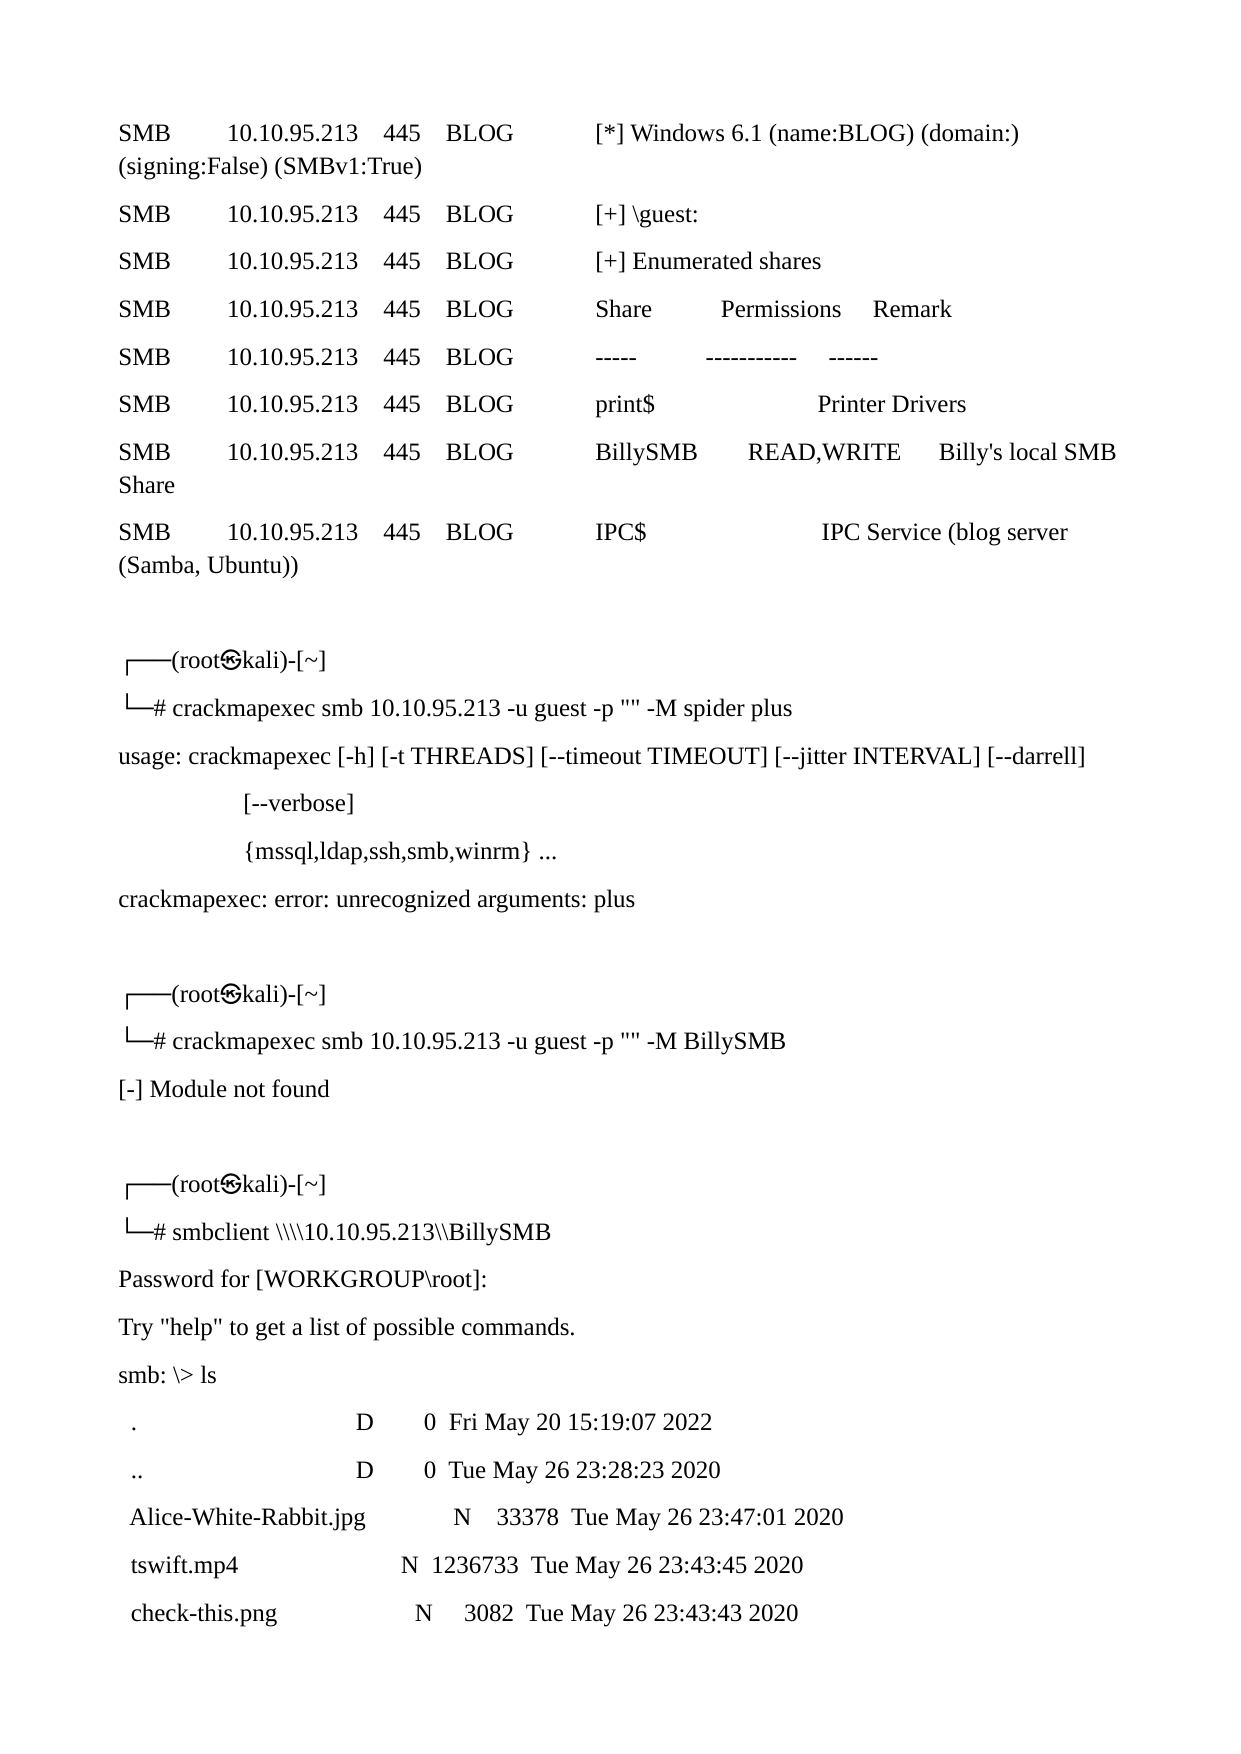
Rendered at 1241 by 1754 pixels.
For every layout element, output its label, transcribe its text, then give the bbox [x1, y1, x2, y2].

text SMB 10.10.95.213 445 BLOG [*] Windows 6.1 (name:BLOG) (domain:) (signing:False) (SMBv1:True) [118, 118, 1122, 180]
text Password for [WORKGROUP\root]: [118, 1264, 1122, 1293]
text Try "help" to get a list of possible commands. [118, 1312, 1122, 1341]
text SMB 10.10.95.213 445 BLOG BillySMB READ,WRITE Billy's local SMB Share [118, 437, 1122, 498]
text SMB 10.10.95.213 445 BLOG Share Permissions Remark [118, 294, 1122, 323]
text SMB 10.10.95.213 445 BLOG IPC$ IPC Service (blog server (Samba, Ubuntu)) [118, 517, 1122, 579]
text └─# crackmapexec smb 10.10.95.213 -u guest -p "" -M BillySMB [118, 1026, 1122, 1055]
text └─# crackmapexec smb 10.10.95.213 -u guest -p "" -M spider plus [118, 693, 1122, 722]
text usage: crackmapexec [-h] [-t THREADS] [--timeout TIMEOUT] [--jitter INTERVAL] [--darrell] [118, 741, 1122, 769]
text . D 0 Fri May 20 15:19:07 2022 [118, 1407, 1122, 1436]
text check-this.png N 3082 Tue May 26 23:43:43 2020 [118, 1598, 1122, 1626]
text {mssql,ldap,ssh,smb,winrm} ... [118, 836, 1122, 865]
text SMB 10.10.95.213 445 BLOG [+] \guest: [118, 199, 1122, 227]
text ┌──(root㉿kali)-[~] [118, 1169, 1122, 1198]
text Alice-White-Rabbit.jpg N 33378 Tue May 26 23:47:01 2020 [118, 1502, 1122, 1531]
text SMB 10.10.95.213 445 BLOG print$ Printer Drivers [118, 389, 1122, 418]
text .. D 0 Tue May 26 23:28:23 2020 [118, 1455, 1122, 1484]
text [-] Module not found [118, 1074, 1122, 1103]
text SMB 10.10.95.213 445 BLOG ----- ----------- ------ [118, 342, 1122, 370]
text ┌──(root㉿kali)-[~] [118, 979, 1122, 1008]
text └─# smbclient \\\\10.10.95.213\\BillySMB [118, 1217, 1122, 1246]
text ┌──(root㉿kali)-[~] [118, 646, 1122, 674]
text smb: \> ls [118, 1360, 1122, 1388]
text tswift.mp4 N 1236733 Tue May 26 23:43:45 2020 [118, 1550, 1122, 1579]
text crackmapexec: error: unrecognized arguments: plus [118, 884, 1122, 912]
text SMB 10.10.95.213 445 BLOG [+] Enumerated shares [118, 246, 1122, 275]
text [--verbose] [118, 788, 1122, 817]
